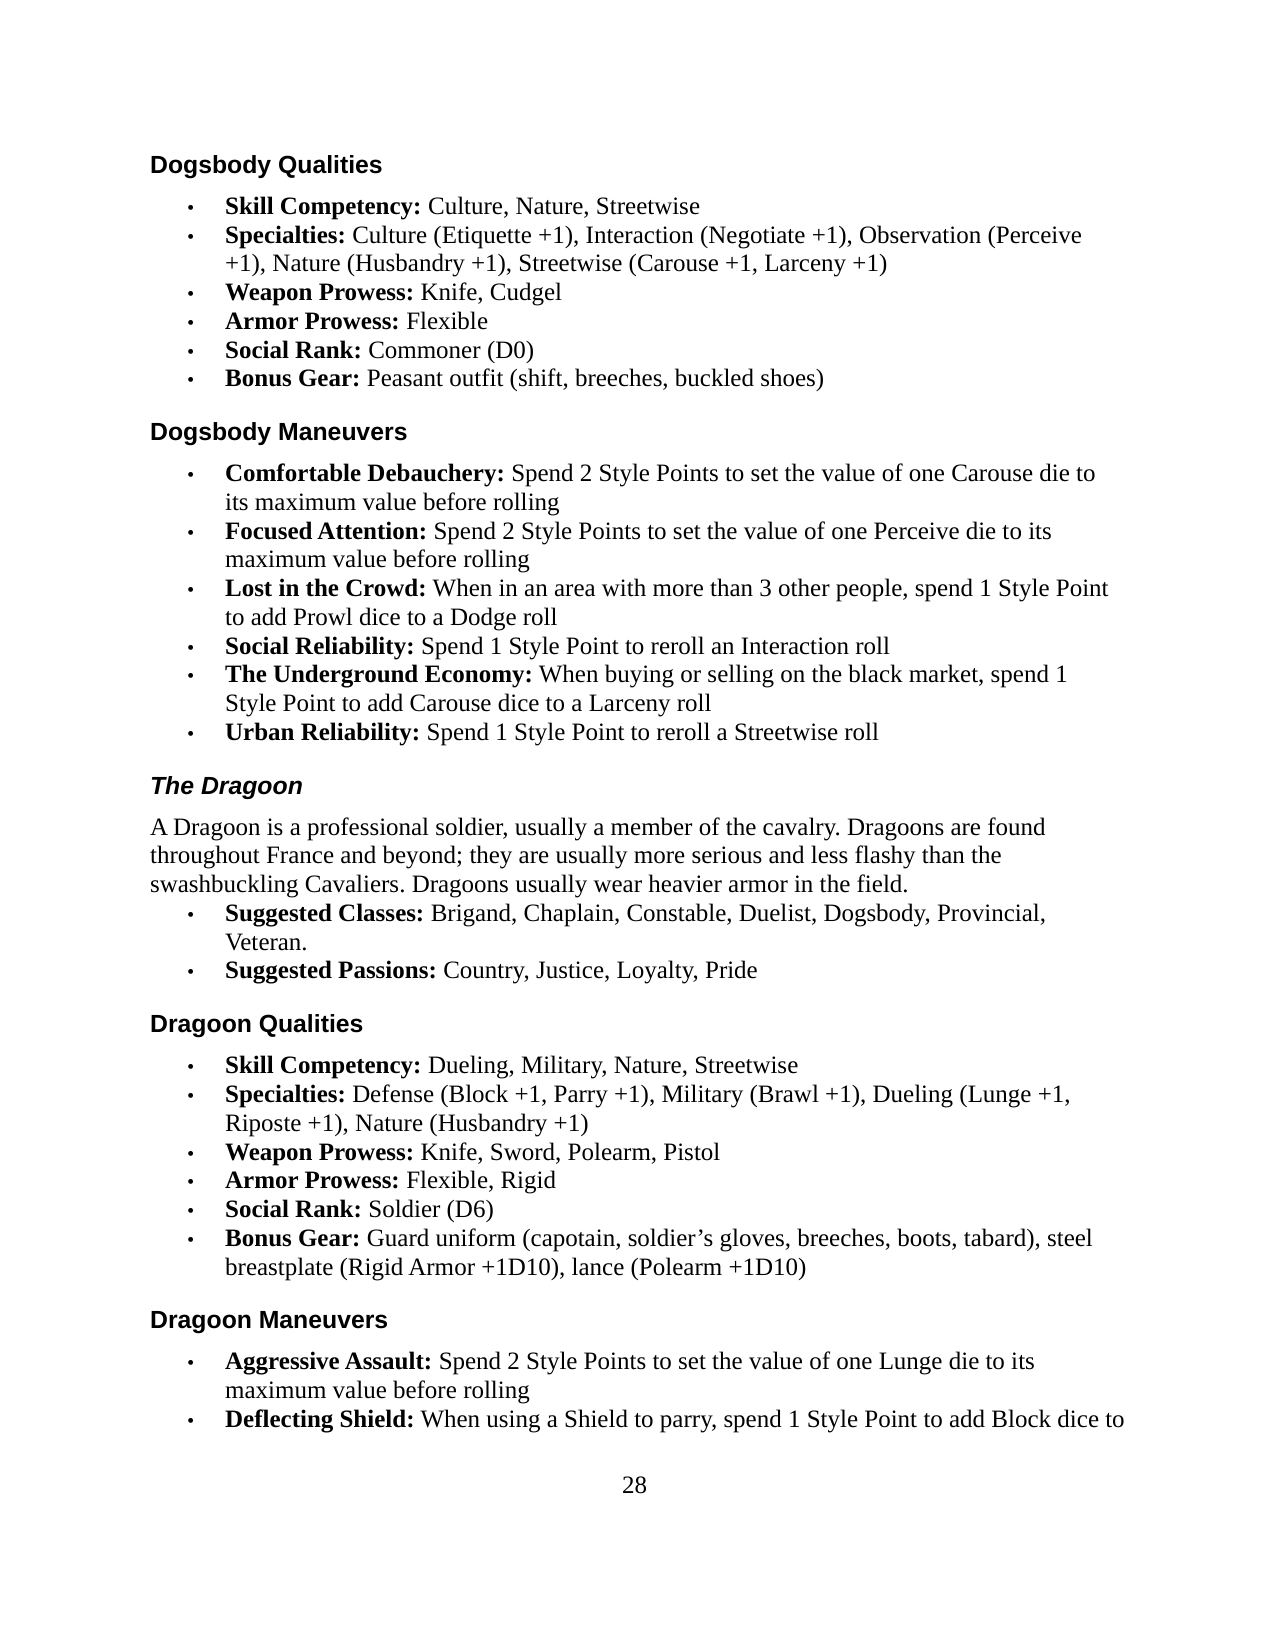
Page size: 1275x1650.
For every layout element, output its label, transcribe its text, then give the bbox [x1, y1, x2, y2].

subtitle The Dragoon [150, 771, 1125, 799]
list Bonus Gear: Guard uniform (capotain, soldier’s gloves, breeches, boots, tabard), steel breastplate (Rigid Armor +1D10), lance (Polearm +1D10) [187, 1223, 1125, 1280]
list Armor Prowess: Flexible [187, 306, 1125, 335]
list Aggressive Assault: Spend 2 Style Points to set the value of one Lunge die to its maximum value before rolling [187, 1346, 1125, 1404]
list Skill Competency: Dueling, Military, Nature, Streetwise [187, 1050, 1125, 1079]
list Deflecting Shield: When using a Shield to parry, spend 1 Style Point to add Block dice to [187, 1404, 1125, 1433]
list Lost in the Crowd: When in an area with more than 3 other people, spend 1 Style Point to add Prowl dice to a Dodge roll [187, 573, 1125, 631]
list Specialties: Defense (Block +1, Parry +1), Military (Brawl +1), Dueling (Lunge +1, Riposte +1), Nature (Husbandry +1) [187, 1079, 1125, 1137]
list Bonus Gear: Peasant outfit (shift, breeches, buckled shoes) [187, 363, 1125, 392]
list Social Rank: Commoner (D0) [187, 335, 1125, 363]
list Social Reliability: Spend 1 Style Point to reroll an Interaction roll [187, 631, 1125, 659]
text A Dragoon is a professional soldier, usually a member of the cavalry. Dragoons are found throughout France and beyond; they are usually more serious and less flashy than the swashbuckling Cavaliers. Dragoons usually wear heavier armor in the field. [150, 812, 1125, 898]
list Suggested Passions: Country, Justice, Loyalty, Pride [187, 956, 1125, 984]
list Weapon Prowess: Knife, Cudgel [187, 277, 1125, 306]
list Urban Reliability: Spend 1 Style Point to reroll a Streetwise roll [187, 717, 1125, 746]
list Focused Attention: Spend 2 Style Points to set the value of one Perceive die to its maximum value before rolling [187, 516, 1125, 573]
subtitle Dragoon Qualities [150, 1009, 1125, 1038]
list Specialties: Culture (Etiquette +1), Interaction (Negotiate +1), Observation (Perceive +1), Nature (Husbandry +1), Streetwise (Carouse +1, Larceny +1) [187, 220, 1125, 277]
list The Underground Economy: When buying or selling on the black market, spend 1 Style Point to add Carouse dice to a Larceny roll [187, 659, 1125, 717]
subtitle Dogsbody Qualities [150, 150, 1125, 178]
list Comfortable Debauchery: Spend 2 Style Points to set the value of one Carouse die to its maximum value before rolling [187, 458, 1125, 516]
list Social Rank: Soldier (D6) [187, 1194, 1125, 1223]
list Suggested Classes: Brigand, Chaplain, Constable, Duelist, Dogsbody, Provincial, Veteran. [187, 898, 1125, 956]
list Armor Prowess: Flexible, Rigid [187, 1165, 1125, 1194]
subtitle Dragoon Maneuvers [150, 1305, 1125, 1334]
list Skill Competency: Culture, Nature, Streetwise [187, 191, 1125, 220]
list Weapon Prowess: Knife, Sword, Polearm, Pistol [187, 1137, 1125, 1165]
subtitle Dogsbody Maneuvers [150, 417, 1125, 446]
